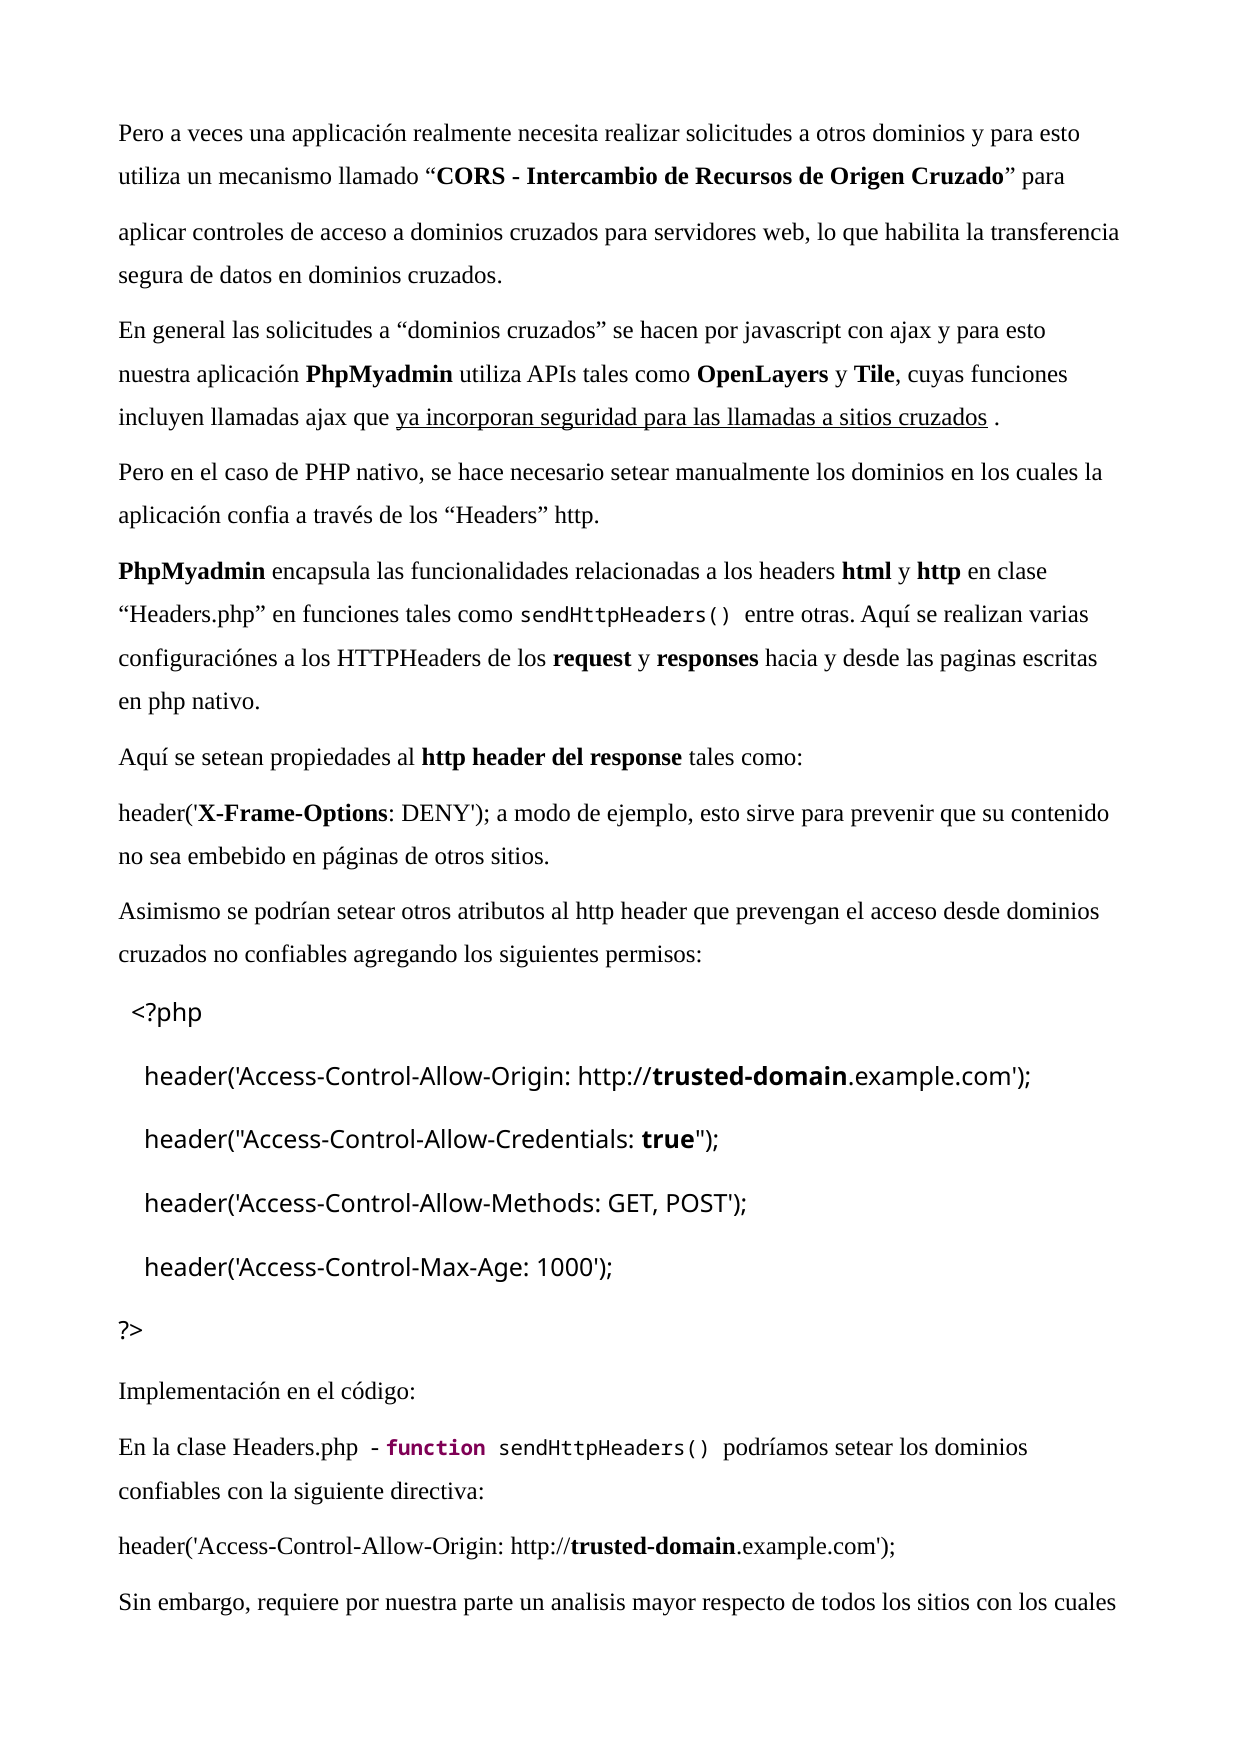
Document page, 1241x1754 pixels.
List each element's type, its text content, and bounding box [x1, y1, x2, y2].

text PhpMyadmin encapsula las funcionalidades relacionadas a los headers html y http en clase “Headers.php” en funciones tales como sendHttpHeaders() entre otras. Aquí se realizan varias configuraciónes a los HTTPHeaders de los request y responses hacia y desde las paginas escritas en php nativo. [118, 556, 1122, 715]
text <?php [118, 995, 1122, 1029]
text Pero en el caso de PHP nativo, se hace necesario setear manualmente los dominios en los cuales la aplicación confia a través de los “Headers” http. [118, 457, 1122, 529]
text header('Access-Control-Allow-Origin: http://trusted-domain.example.com'); [118, 1531, 1122, 1560]
text header("Access-Control-Allow-Credentials: true"); [118, 1122, 1122, 1156]
text header('X-Frame-Options: DENY'); a modo de ejemplo, esto sirve para prevenir que su contenido no sea embebido en páginas de otros sitios. [118, 798, 1122, 869]
text Aquí se setean propiedades al http header del response tales como: [118, 742, 1122, 771]
text Implementación en el código: [118, 1376, 1122, 1405]
text aplicar controles de acceso a dominios cruzados para servidores web, lo que habilita la transferencia segura de datos en dominios cruzados. [118, 217, 1122, 289]
text header('Access-Control-Max-Age: 1000'); [118, 1249, 1122, 1283]
text En la clase Headers.php - function sendHttpHeaders() podríamos setear los dominios confiables con la siguiente directiva: [118, 1432, 1122, 1504]
text Asimismo se podrían setear otros atributos al http header que prevengan el acceso desde dominios cruzados no confiables agregando los siguientes permisos: [118, 896, 1122, 968]
text ?> [118, 1313, 1122, 1347]
text Pero a veces una applicación realmente necesita realizar solicitudes a otros dominios y para esto utiliza un mecanismo llamado “CORS - Intercambio de Recursos de Origen Cruzado” para [118, 118, 1122, 190]
text header('Access-Control-Allow-Methods: GET, POST'); [118, 1186, 1122, 1220]
text En general las solicitudes a “dominios cruzados” se hacen por javascript con ajax y para esto nuestra aplicación PhpMyadmin utiliza APIs tales como OpenLayers y Tile, cuyas funciones incluyen llamadas ajax que ya incorporan seguridad para las llamadas a sitios cruzados . [118, 316, 1122, 431]
text header('Access-Control-Allow-Origin: http://trusted-domain.example.com'); [118, 1059, 1122, 1093]
text Sin embargo, requiere por nuestra parte un analisis mayor respecto de todos los sitios con los cuales [118, 1587, 1122, 1616]
